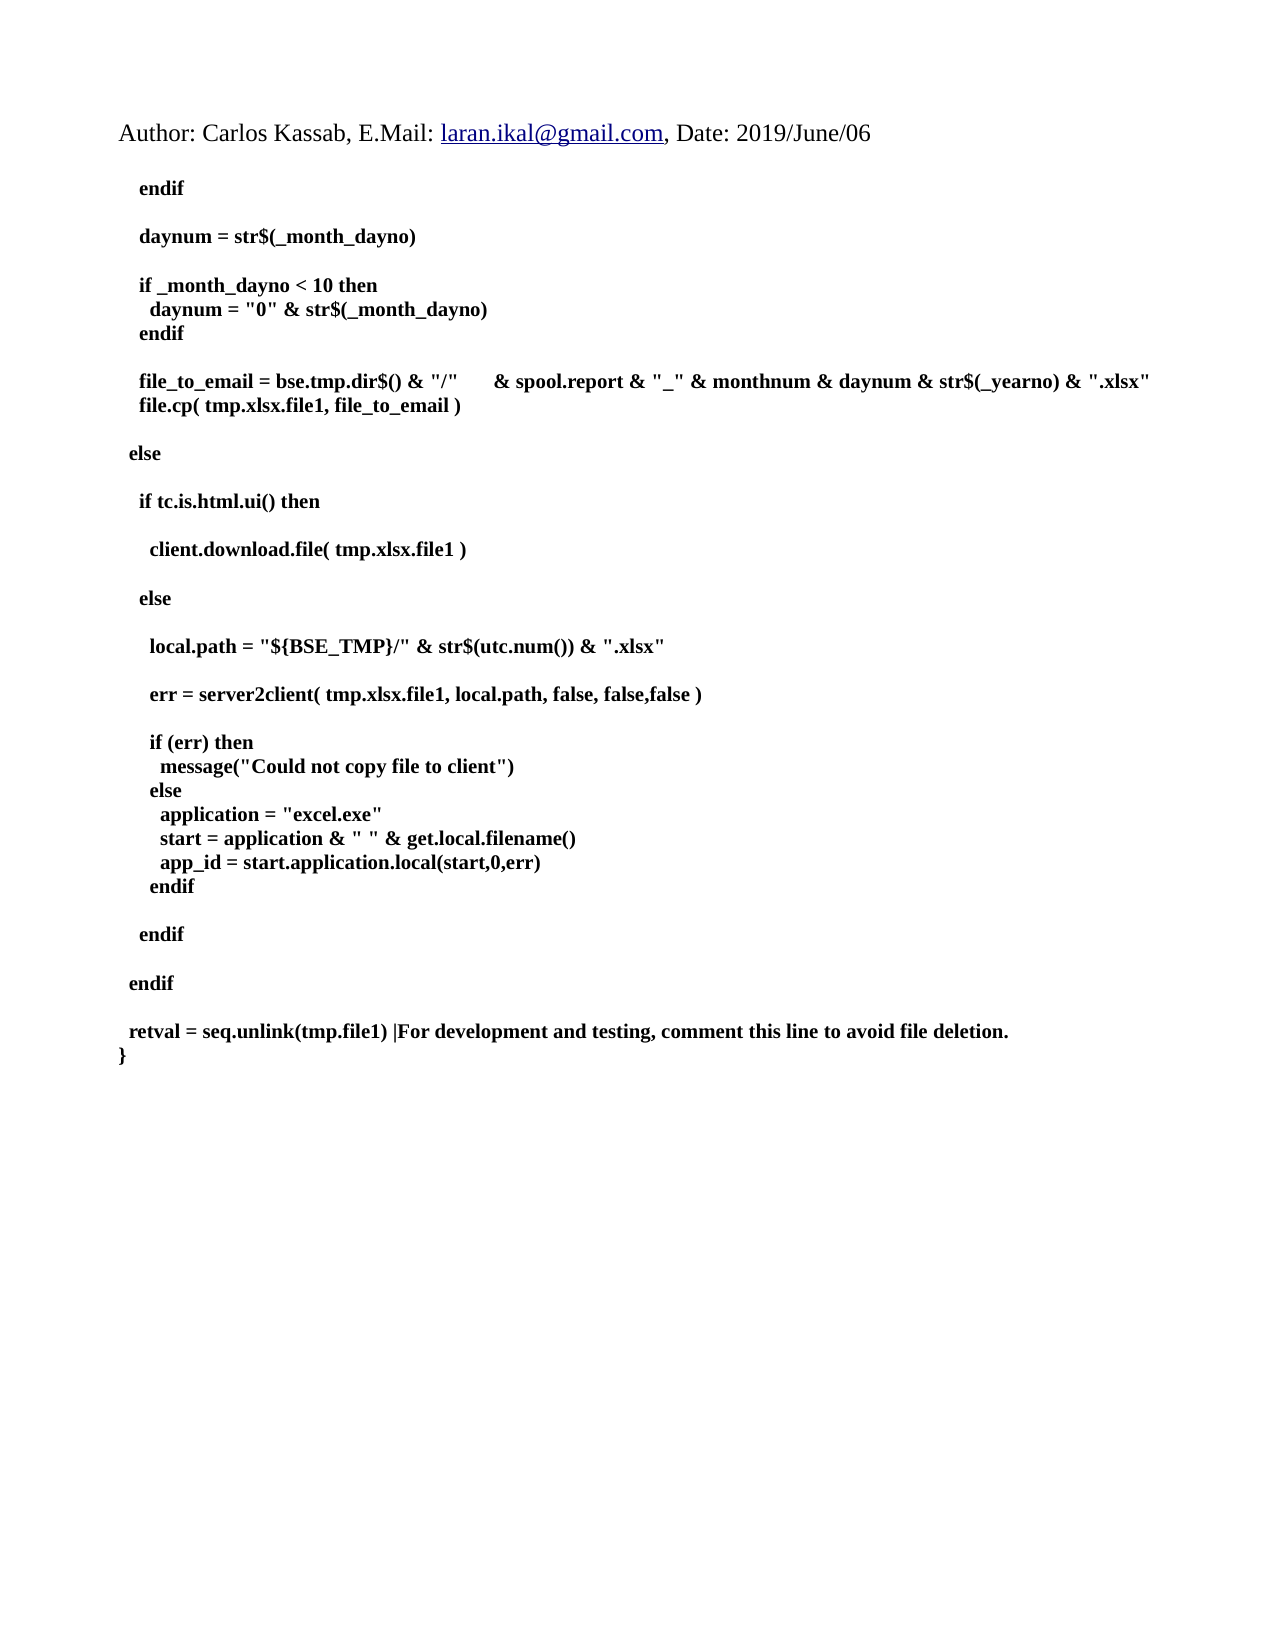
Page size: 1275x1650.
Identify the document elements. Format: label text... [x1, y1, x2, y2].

text endif [118, 970, 1157, 994]
text start = application & " " & get.local.filename() [118, 826, 1157, 850]
text message("Could not copy file to client") [118, 754, 1157, 778]
text file_to_email = bse.tmp.dir$() & "/" & spool.report & "_" & monthnum & daynum & str$(_yearno) & ".xlsx" [118, 369, 1157, 393]
text daynum = "0" & str$(_month_dayno) [118, 297, 1157, 321]
text local.path = "${BSE_TMP}/" & str$(utc.num()) & ".xlsx" [118, 633, 1157, 658]
text else [118, 585, 1157, 609]
text daynum = str$(_month_dayno) [118, 224, 1157, 248]
text endif [118, 922, 1157, 946]
text if (err) then [118, 730, 1157, 754]
text if _month_dayno < 10 then [118, 273, 1157, 297]
text endif [118, 176, 1157, 200]
text else [118, 441, 1157, 465]
text file.cp( tmp.xlsx.file1, file_to_email ) [118, 393, 1157, 417]
text retval = seq.unlink(tmp.file1) |For development and testing, comment this line to avoid file deletion. [118, 1018, 1157, 1043]
text application = "excel.exe" [118, 802, 1157, 826]
text endif [118, 874, 1157, 898]
text app_id = start.application.local(start,0,err) [118, 850, 1157, 874]
text else [118, 778, 1157, 802]
text endif [118, 321, 1157, 345]
text if tc.is.html.ui() then [118, 489, 1157, 513]
text client.download.file( tmp.xlsx.file1 ) [118, 537, 1157, 561]
text err = server2client( tmp.xlsx.file1, local.path, false, false,false ) [118, 682, 1157, 706]
text } [118, 1043, 1157, 1067]
